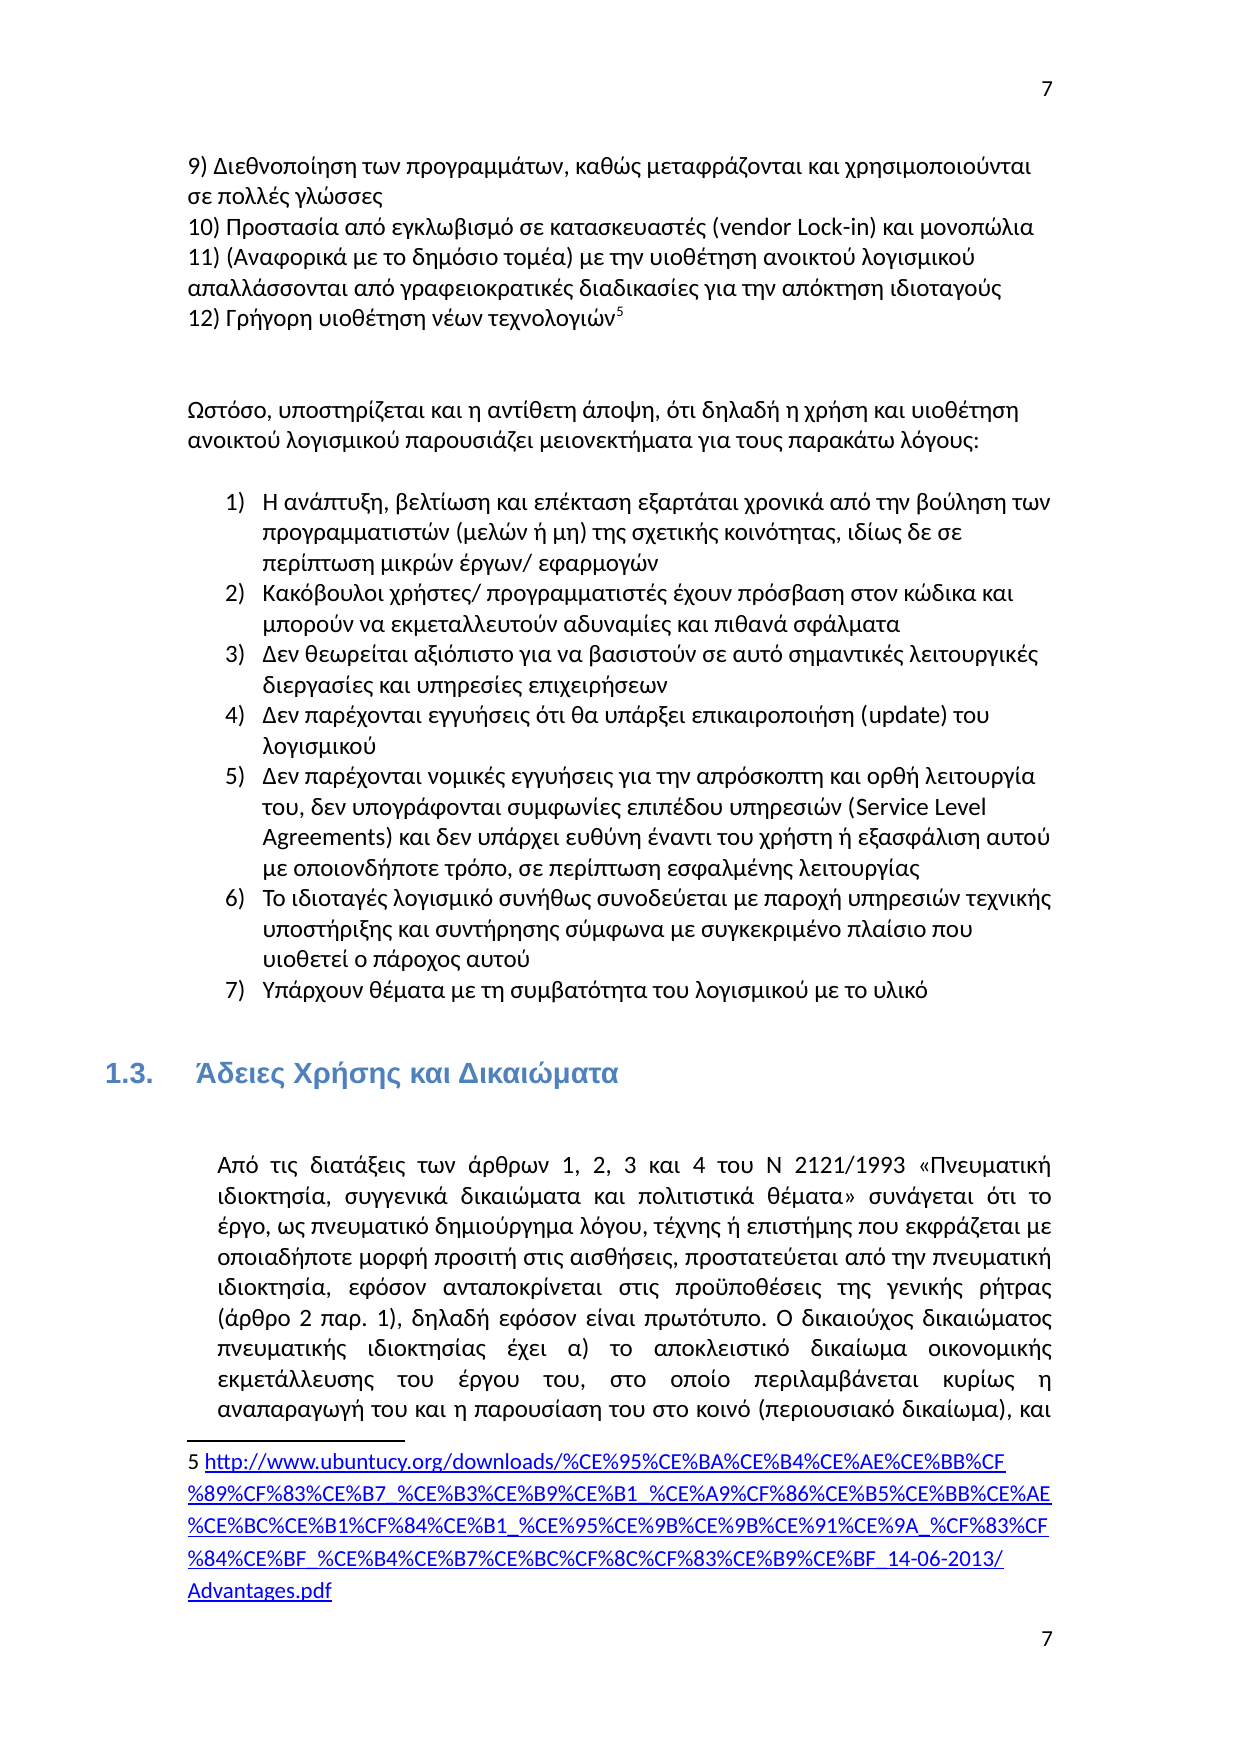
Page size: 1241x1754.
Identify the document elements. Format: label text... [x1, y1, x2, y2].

text 11) (Αναφορικά με το δημόσιο τομέα) με την υιοθέτηση ανοικτού λογισμικού απαλλάσσονται από γραφειοκρατικές διαδικασίες για την απόκτηση ιδιοταγούς [187, 242, 1053, 303]
list Κακόβουλοι χρήστες/ προγραμματιστές έχουν πρόσβαση στον κώδικα και μπορούν να εκμεταλλευτούν αδυναμίες και πιθανά σφάλματα [225, 577, 1053, 638]
text Ωστόσο, υποστηρίζεται και η αντίθετη άποψη, ότι δηλαδή η χρήση και υιοθέτηση ανοικτού λογισμικού παρουσιάζει μειονεκτήματα για τους παρακάτω λόγους: [187, 394, 1053, 455]
text http://www.ubuntucy.org/downloads/%CE%95%CE%BA%CE%B4%CE%AE%CE%BB%CF%89%CF%83%CE%B7_%CE%B3%CE%B9%CE%B1_%CE%A9%CF%86%CE%B5%CE%BB%CE%AE%CE%BC%CE%B1%CF%84%CE%B1_%CE%95%CE%9B%CE%9B%CE%91%CE%9A_%CF%83%CF%84%CE%BF_%CE%B4%CE%B7%CE%BC%CF%8C%CF%83%CE%B9%CE%BF_14-06-2013/Advantages.pdf [187, 1447, 1053, 1604]
list Δεν θεωρείται αξιόπιστο για να βασιστούν σε αυτό σημαντικές λειτουργικές διεργασίες και υπηρεσίες επιχειρήσεων [225, 638, 1053, 699]
subtitle Άδειες Χρήσης και Δικαιώματα [105, 1056, 1053, 1089]
text 9) Διεθνοποίηση των προγραμμάτων, καθώς μεταφράζονται και χρησιμοποιούνται σε πολλές γλώσσες [187, 150, 1053, 211]
text 12) Γρήγορη υιοθέτηση νέων τεχνολογιών [187, 303, 1053, 333]
text Από τις διατάξεις των άρθρων 1, 2, 3 και 4 του Ν 2121/1993 «Πνευματική ιδιοκτησία, συγγενικά δικαιώματα και πολιτιστικά θέματα» συνάγεται ότι το έργο, ως πνευματικό δημιούργημα λόγου, τέχνης ή επιστήμης που εκφράζεται με οποιαδήποτε μορφή προσιτή στις αισθήσεις, προστατεύεται από την πνευματική ιδιοκτησία, εφόσον ανταποκρίνεται στις προϋποθέσεις της γενικής ρήτρας (άρθρο 2 παρ. 1), δηλαδή εφόσον είναι πρωτότυπο. Ο δικαιούχος δικαιώματος πνευματικής ιδιοκτησίας έχει α) το αποκλειστικό δικαίωμα οικονομικής εκμετάλλευσης του έργου του, στο οποίο περιλαμβάνεται κυρίως η αναπαραγωγή του και η παρουσίαση του στο κοινό (περιουσιακό δικαίωμα), και [217, 1149, 1053, 1424]
text 10) Προστασία από εγκλωβισμό σε κατασκευαστές (vendor Lock-in) και μονοπώλια [187, 211, 1053, 242]
list Το ιδιοταγές λογισμικό συνήθως συνοδεύεται με παροχή υπηρεσιών τεχνικής υποστήριξης και συντήρησης σύμφωνα με συγκεκριμένο πλαίσιο που υιοθετεί ο πάροχος αυτού [225, 882, 1053, 974]
list Υπάρχουν θέματα με τη συμβατότητα του λογισμικού με το υλικό [225, 974, 1053, 1004]
list Δεν παρέχονται εγγυήσεις ότι θα υπάρξει επικαιροποιήση (update) του λογισμικού [225, 699, 1053, 760]
list Η ανάπτυξη, βελτίωση και επέκταση εξαρτάται χρονικά από την βούληση των προγραμματιστών (μελών ή μη) της σχετικής κοινότητας, ιδίως δε σε περίπτωση μικρών έργων/ εφαρμογών [225, 486, 1053, 577]
list Δεν παρέχονται νομικές εγγυήσεις για την απρόσκοπτη και ορθή λειτουργία του, δεν υπογράφονται συμφωνίες επιπέδου υπηρεσιών (Service Level Agreements) και δεν υπάρχει ευθύνη έναντι του χρήστη ή εξασφάλιση αυτού με οποιονδήποτε τρόπο, σε περίπτωση εσφαλμένης λειτουργίας [225, 760, 1053, 882]
